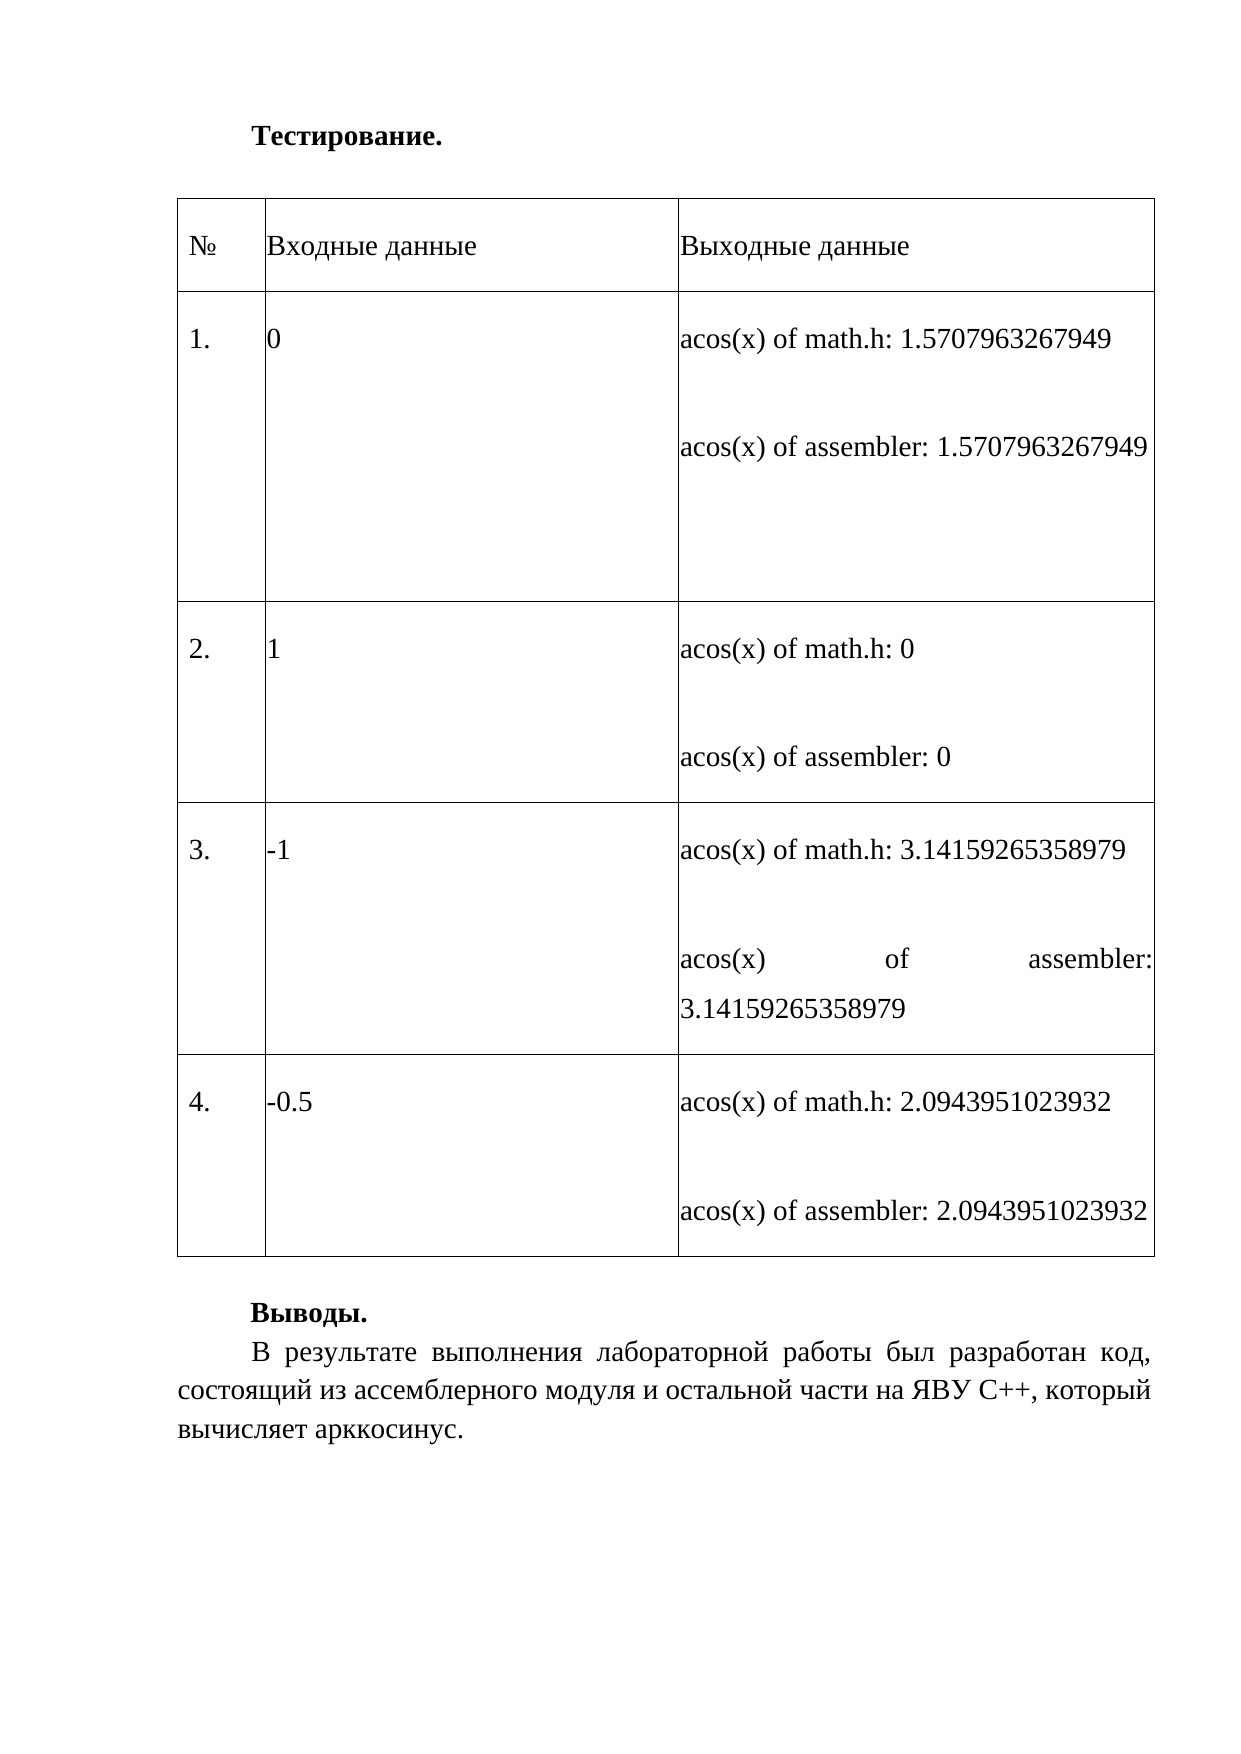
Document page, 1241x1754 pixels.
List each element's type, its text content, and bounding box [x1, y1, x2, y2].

table_cell 2. [178, 602, 265, 802]
text Тестирование. [177, 118, 1152, 152]
table_cell acos(x) of math.h: 2.0943951023932 acos(x) of assembler: 2.0943951023932 [679, 1055, 1154, 1256]
table_header № [178, 199, 265, 291]
text Выводы. [177, 1295, 1152, 1329]
table_cell 1 [266, 602, 678, 802]
table_cell acos(x) of math.h: 0 acos(x) of assembler: 0 [679, 602, 1154, 802]
table_cell 1. [178, 292, 265, 601]
table_cell acos(x) of math.h: 1.5707963267949 acos(x) of assembler: 1.5707963267949 [679, 292, 1154, 601]
table_header Входные данные [266, 199, 678, 291]
table_header Выходные данные [679, 199, 1154, 291]
table_cell 4. [178, 1055, 265, 1256]
text В результате выполнения лабораторной работы был разработан код, состоящий из ассемблерного модуля и остальной части на ЯВУ С++, который вычисляет арккосинус. [177, 1334, 1152, 1444]
table_cell -1 [266, 803, 678, 1054]
table_cell -0.5 [266, 1055, 678, 1256]
table_cell 0 [266, 292, 678, 601]
table_cell acos(x) of math.h: 3.14159265358979 acos(x) of assembler: 3.14159265358979 [679, 803, 1154, 1054]
table_cell 3. [178, 803, 265, 1054]
